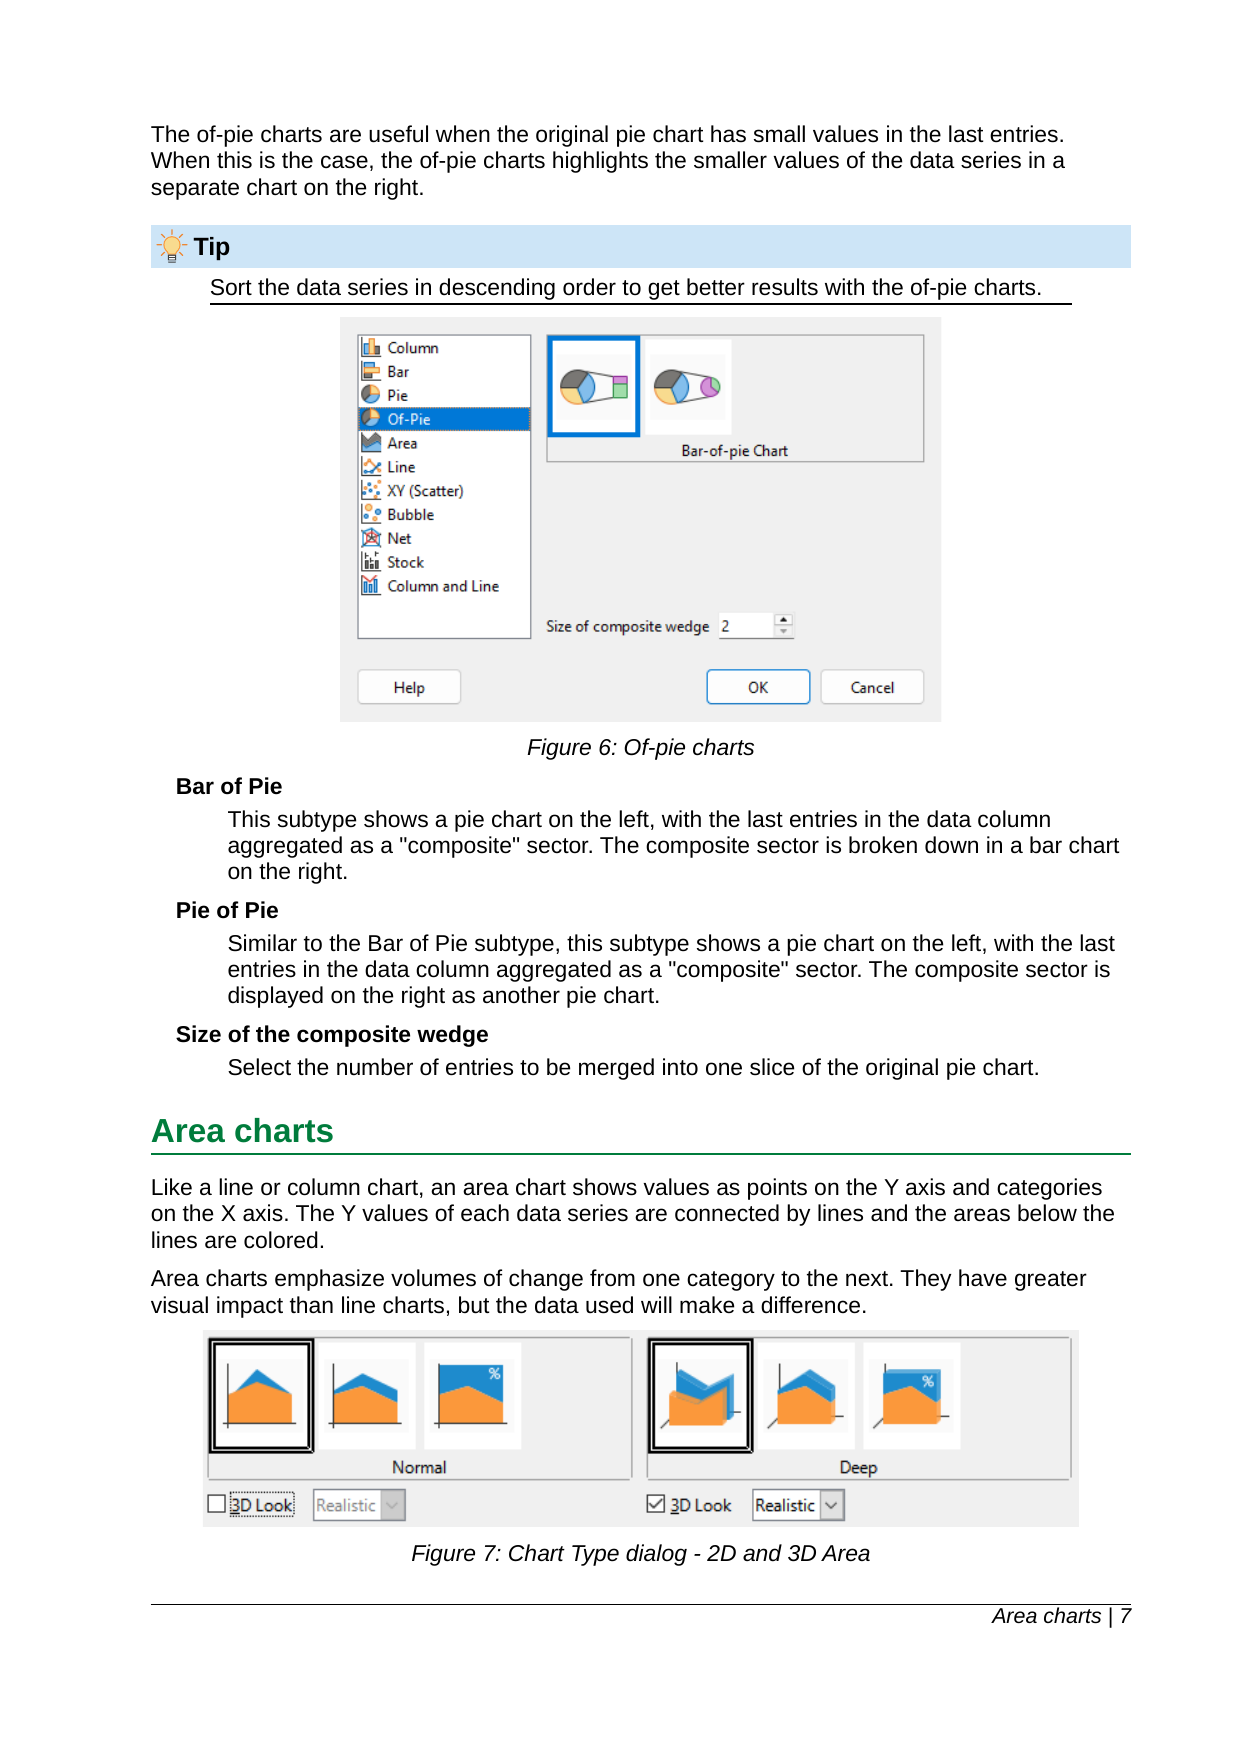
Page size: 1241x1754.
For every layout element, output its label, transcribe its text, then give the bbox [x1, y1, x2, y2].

subtitle Area charts [151, 1112, 1131, 1153]
text Sort the data series in descending order to get better results with the of-pie charts. [209, 274, 1072, 305]
text Figure 6: Of-pie charts [340, 734, 941, 761]
text This subtype shows a pie chart on the left, with the last entries in the data column aggregated as a "composite" sector. The composite sector is broken down in a bar chart on the right. [227, 806, 1131, 885]
subtitle Tip [151, 225, 1131, 268]
text Bar of Pie [176, 773, 1131, 799]
text Figure 7: Chart Type dialog - 2D and 3D Area [203, 1539, 1079, 1566]
text The of-pie charts are useful when the original pie chart has small values in the last entries. When this is the case, the of-pie charts highlights the smaller values of the data series in a separate chart on the right. [151, 121, 1131, 200]
picture [340, 317, 942, 722]
text Similar to the Bar of Pie subtype, this subtype shows a pie chart on the left, with the last entries in the data column aggregated as a "composite" sector. The composite sector is displayed on the right as another pie chart. [227, 930, 1131, 1009]
text Pie of Pie [176, 897, 1131, 923]
text Size of the composite wedge [176, 1021, 1131, 1048]
text Area charts emphasize volumes of change from one category to the next. They have greater visual impact than line charts, but the data used will make a difference. [151, 1265, 1131, 1318]
text Select the number of entries to be merged into one slice of the original pie chart. [227, 1054, 1131, 1080]
text Like a line or column chart, an area chart shows values as points on the Y axis and categories on the X axis. The Y values of each data series are connected by lines and the areas below the lines are colored. [151, 1174, 1131, 1253]
picture [202, 1330, 1079, 1527]
